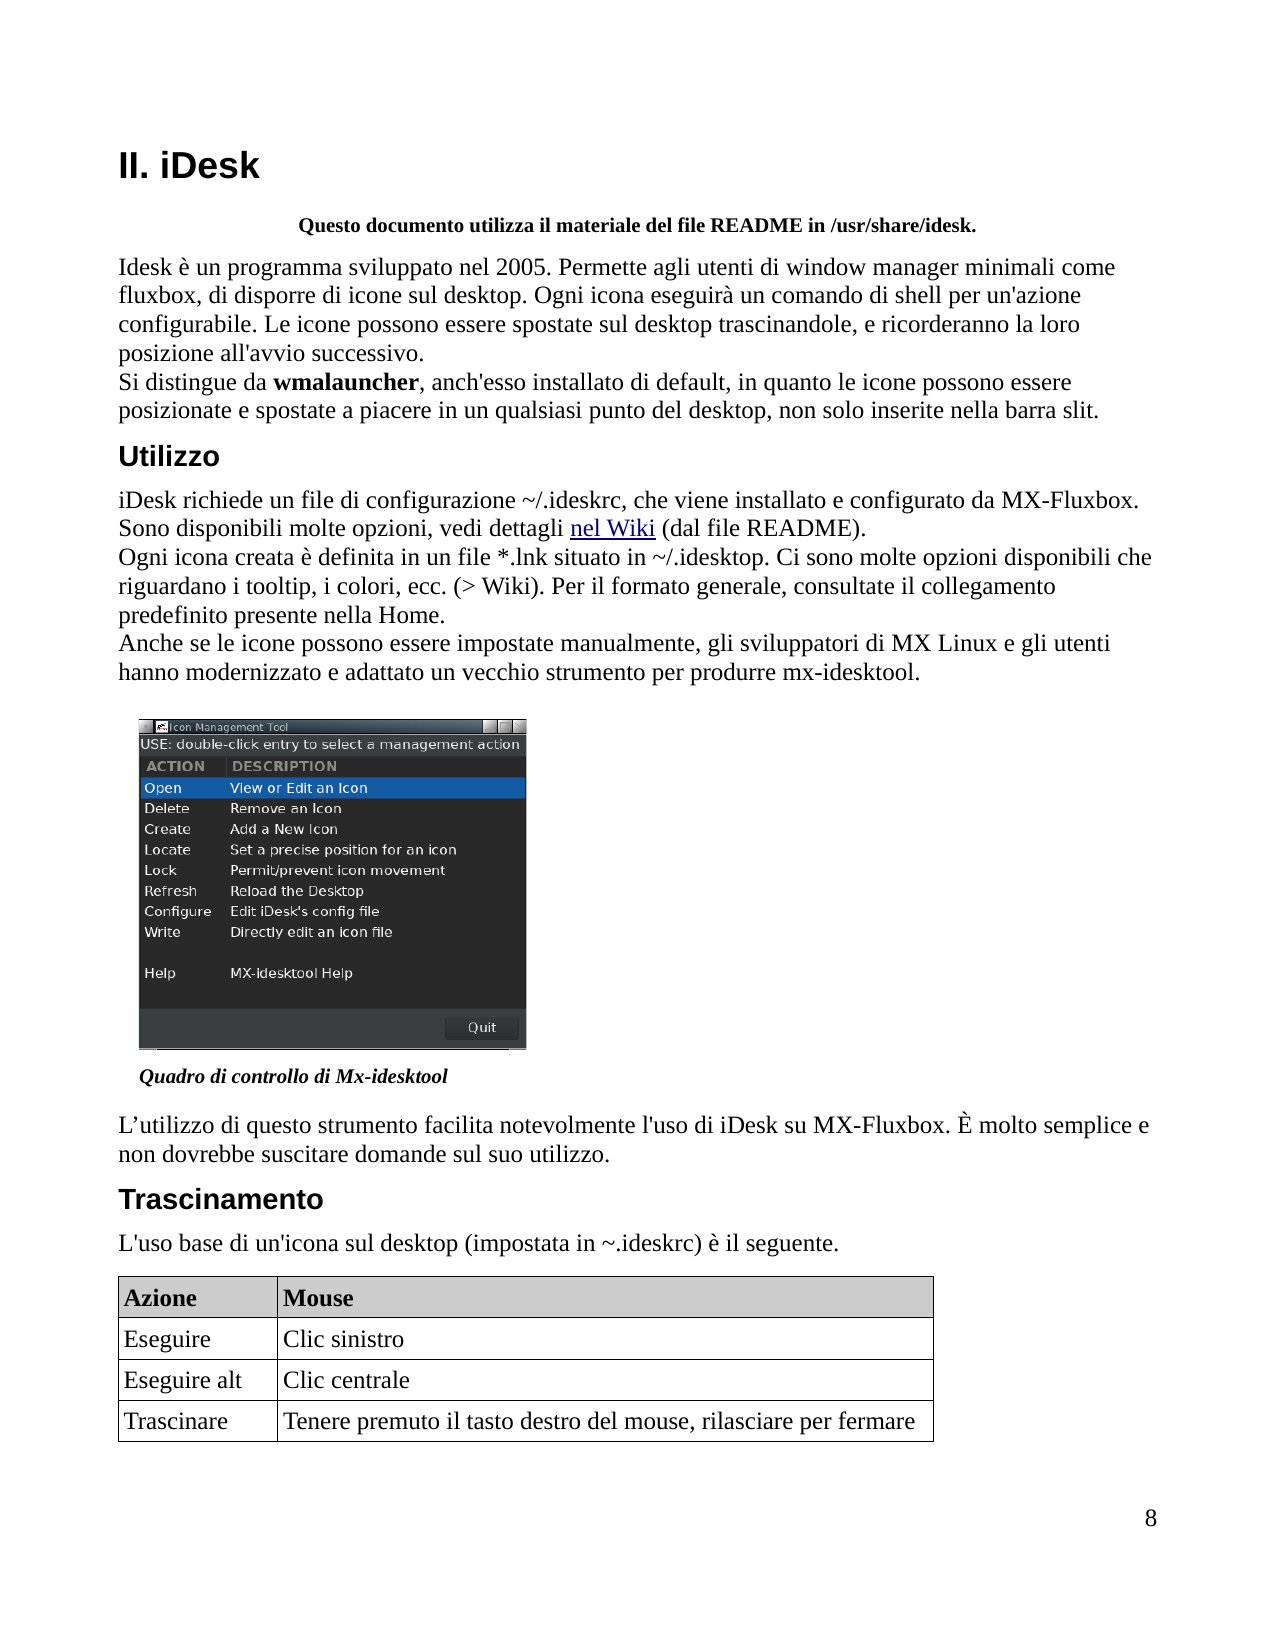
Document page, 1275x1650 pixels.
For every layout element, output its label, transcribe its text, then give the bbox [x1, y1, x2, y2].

table_header Mouse [278, 1277, 933, 1317]
text Ogni icona creata è definita in un file *.lnk situato in ~/.idesktop. Ci sono molte opzioni disponibili che riguardano i tooltip, i colori, ecc. (> Wiki). Per il formato generale, consultate il collegamento predefinito presente nella Home. [118, 542, 1157, 628]
table_header Azione [119, 1277, 277, 1317]
table_cell Clic centrale [278, 1360, 933, 1400]
text iDesk richiede un file di configurazione ~/.ideskrc, che viene installato e configurato da MX-Fluxbox. Sono disponibili molte opzioni, vedi dettagli nel Wiki (dal file README). [118, 485, 1157, 542]
subtitle Utilizzo [118, 439, 1157, 472]
table_cell Tenere premuto il tasto destro del mouse, rilasciare per fermare [278, 1401, 933, 1441]
text Quadro di controllo di Mx-idesktool [139, 1050, 526, 1088]
text L'uso base di un'icona sul desktop (impostata in ~.ideskrc) è il seguente. [118, 1228, 1157, 1257]
table_cell Trascinare [119, 1401, 277, 1441]
subtitle II. iDesk [118, 143, 1157, 186]
subtitle Trascinamento [118, 1182, 1157, 1216]
picture [138, 719, 527, 1050]
text Questo documento utilizza il materiale del file README in /usr/share/idesk. [118, 213, 1157, 237]
table_cell Eseguire alt [119, 1360, 277, 1400]
table_cell Clic sinistro [278, 1318, 933, 1358]
text Si distingue da wmalauncher, anch'esso installato di default, in quanto le icone possono essere posizionate e spostate a piacere in un qualsiasi punto del desktop, non solo inserite nella barra slit. [118, 367, 1157, 424]
table_cell Eseguire [119, 1318, 277, 1358]
text Anche se le icone possono essere impostate manualmente, gli sviluppatori di MX Linux e gli utenti hanno modernizzato e adattato un vecchio strumento per produrre mx-idesktool. [118, 628, 1157, 686]
text L’utilizzo di questo strumento facilita notevolmente l'uso di iDesk su MX-Fluxbox. È molto semplice e non dovrebbe suscitare domande sul suo utilizzo. [118, 1110, 1157, 1168]
text Idesk è un programma sviluppato nel 2005. Permette agli utenti di window manager minimali come fluxbox, di disporre di icone sul desktop. Ogni icona eseguirà un comando di shell per un'azione configurabile. Le icone possono essere spostate sul desktop trascinandole, e ricorderanno la loro posizione all'avvio successivo. [118, 252, 1157, 367]
